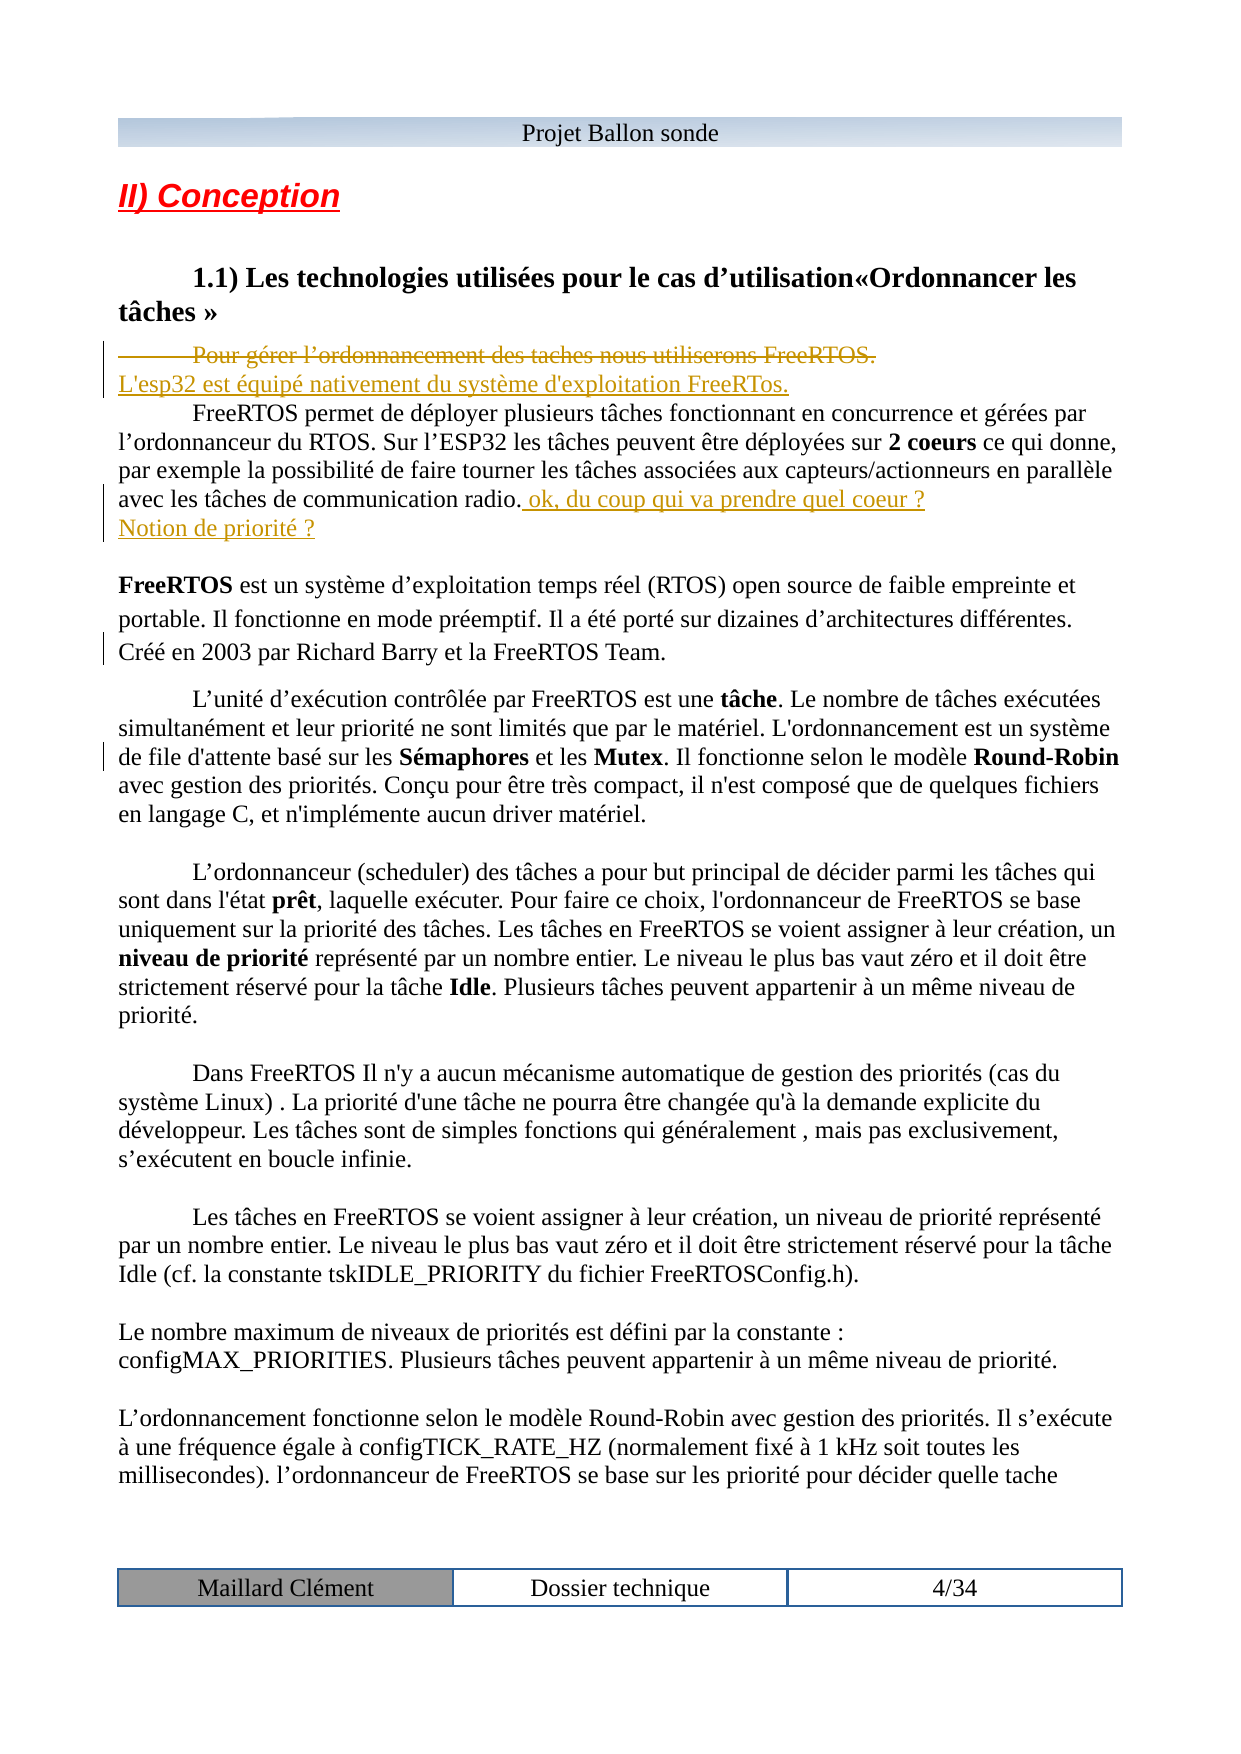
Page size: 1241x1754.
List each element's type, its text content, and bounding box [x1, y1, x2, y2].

text L’ordonnancement fonctionne selon le modèle Round-Robin avec gestion des priorités. Il s’exécute à une fréquence égale à configTICK_RATE_HZ (normalement fixé à 1 kHz soit toutes les millisecondes). l’ordonnanceur de FreeRTOS se base sur les priorité pour décider quelle tache [118, 1403, 1122, 1489]
text L’ordonnanceur (scheduler) des tâches a pour but principal de décider parmi les tâches qui sont dans l'état prêt, laquelle exécuter. Pour faire ce choix, l'ordonnanceur de FreeRTOS se base uniquement sur la priorité des tâches. Les tâches en FreeRTOS se voient assigner à leur création, un niveau de priorité représenté par un nombre entier. Le niveau le plus bas vaut zéro et il doit être strictement réservé pour la tâche Idle. Plusieurs tâches peuvent appartenir à un même niveau de priorité. [118, 857, 1122, 1029]
subtitle II) Conception [118, 176, 1122, 215]
text FreeRTOS est un système d’exploitation temps réel (RTOS) open source de faible empreinte et portable. Il fonctionne en mode préemptif. Il a été porté sur dizaines d’architectures différentes. Créé en 2003 par Richard Barry et la FreeRTOS Team. [118, 571, 1122, 665]
text Dans FreeRTOS Il n'y a aucun mécanisme automatique de gestion des priorités (cas du système Linux) . La priorité d'une tâche ne pourra être changée qu'à la demande explicite du développeur. Les tâches sont de simples fonctions qui généralement , mais pas exclusivement, s’exécutent en boucle infinie. [118, 1058, 1122, 1173]
text Les tâches en FreeRTOS se voient assigner à leur création, un niveau de priorité représenté par un nombre entier. Le niveau le plus bas vaut zéro et il doit être strictement réservé pour la tâche Idle (cf. la constante tskIDLE_PRIORITY du fichier FreeRTOSConfig.h). [118, 1202, 1122, 1288]
subtitle 1.1) Les technologies utilisées pour le cas d’utilisation«Ordonnancer les tâches » [118, 256, 1122, 328]
text L'esp32 est équipé nativement du système d'exploitation FreeRTos. [118, 369, 1122, 398]
text L’unité d’exécution contrôlée par FreeRTOS est une tâche. Le nombre de tâches exécutées simultanément et leur priorité ne sont limités que par le matériel. L'ordonnancement est un système de file d'attente basé sur les Sémaphores et les Mutex. Il fonctionne selon le modèle Round-Robin avec gestion des priorités. Conçu pour être très compact, il n'est composé que de quelques fichiers en langage C, et n'implémente aucun driver matériel. [118, 684, 1122, 828]
text Notion de priorité ? [118, 513, 1122, 542]
text FreeRTOS permet de déployer plusieurs tâches fonctionnant en concurrence et gérées par l’ordonnanceur du RTOS. Sur l’ESP32 les tâches peuvent être déployées sur 2 coeurs ce qui donne, par exemple la possibilité de faire tourner les tâches associées aux capteurs/actionneurs en parallèle avec les tâches de communication radio. ok, du coup qui va prendre quel coeur ? [118, 398, 1122, 513]
text Le nombre maximum de niveaux de priorités est défini par la constante : configMAX_PRIORITIES. Plusieurs tâches peuvent appartenir à un même niveau de priorité. [118, 1288, 1122, 1374]
